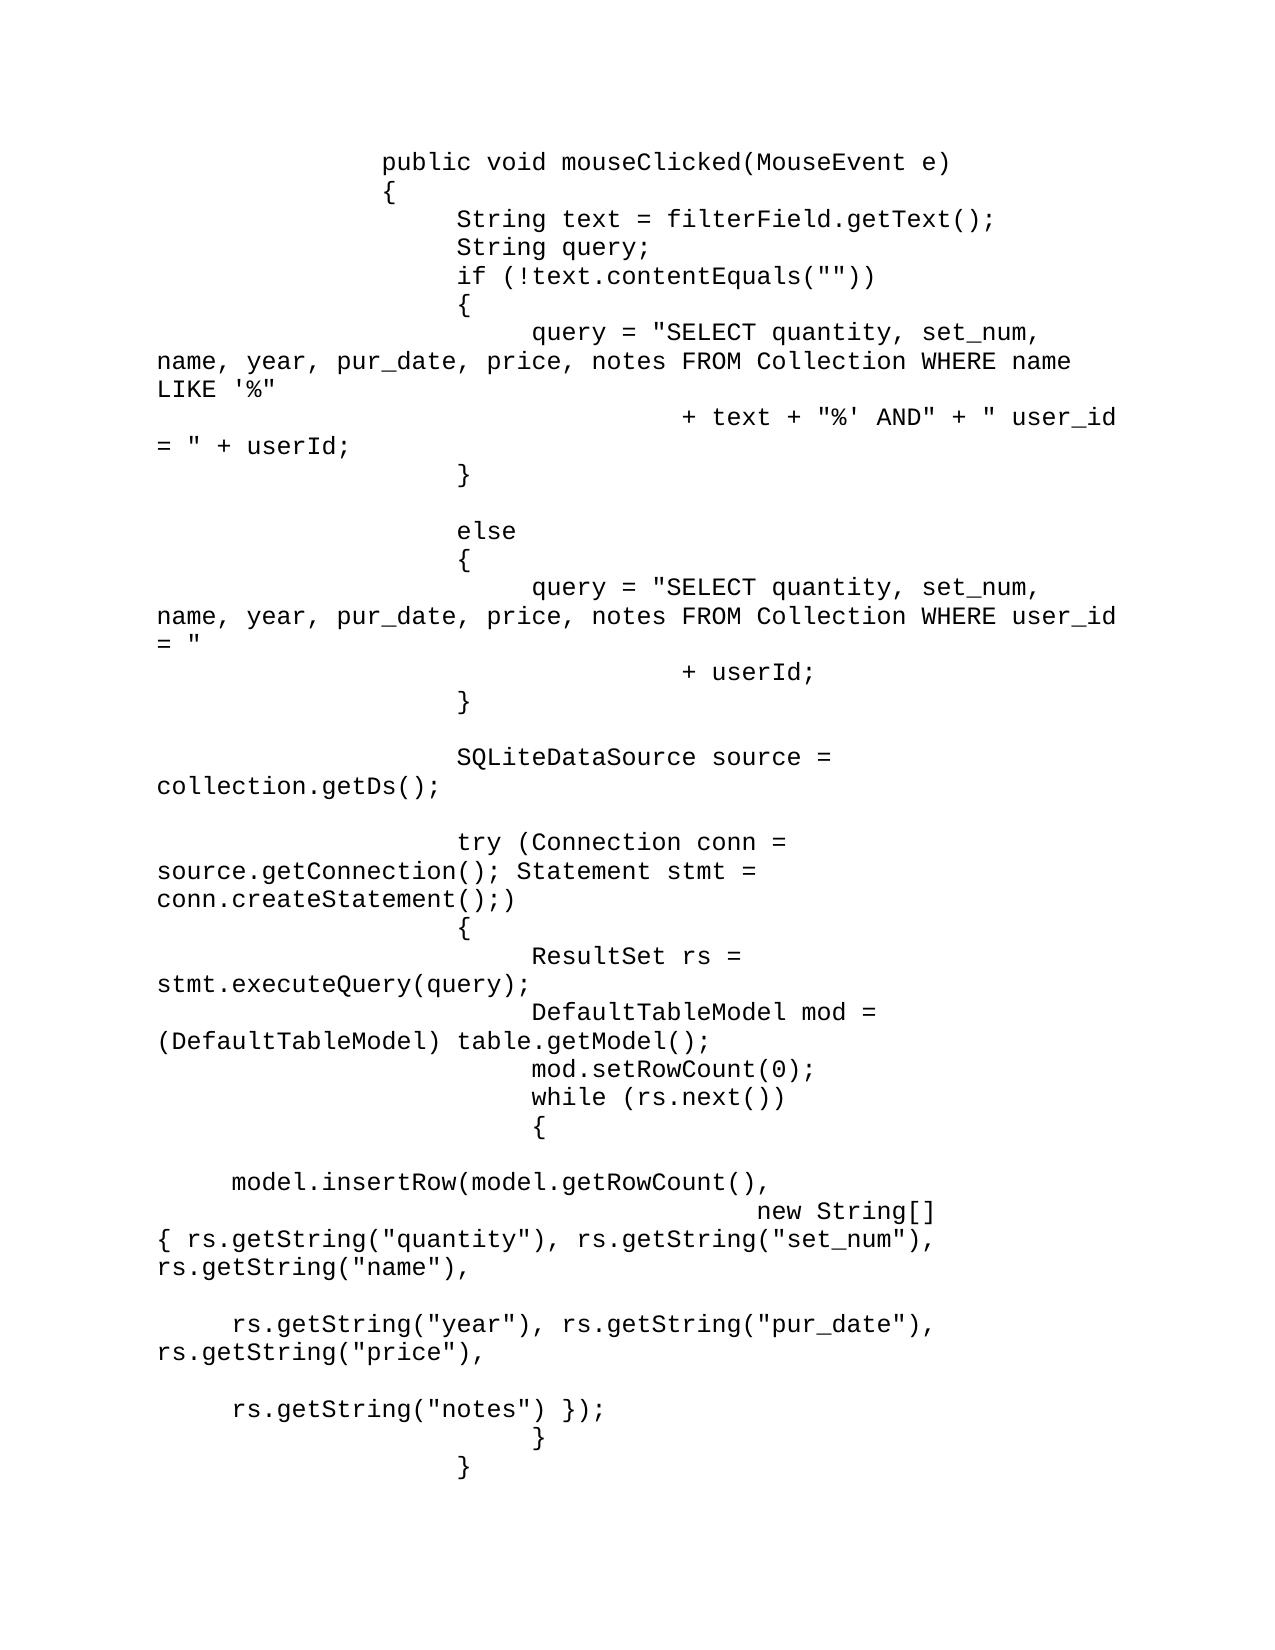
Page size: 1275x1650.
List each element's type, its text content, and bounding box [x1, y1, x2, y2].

text rs.getString("year"), rs.getString("pur_date"), rs.getString("price"), [156, 1283, 1118, 1368]
text String query; [156, 235, 1118, 263]
text { [156, 1113, 1118, 1142]
text rs.getString("notes") }); [156, 1368, 1118, 1425]
text mod.setRowCount(0); [156, 1057, 1118, 1085]
text if (!text.contentEquals("")) [156, 263, 1118, 292]
text } [156, 1453, 1118, 1482]
text } [156, 462, 1118, 490]
text ResultSet rs = stmt.executeQuery(query); [156, 943, 1118, 1000]
text { [156, 547, 1118, 575]
text { [156, 915, 1118, 943]
text query = "SELECT quantity, set_num, name, year, pur_date, price, notes FROM Collection WHERE user_id = " [156, 575, 1118, 660]
text model.insertRow(model.getRowCount(), [156, 1142, 1118, 1198]
text + text + "%' AND" + " user_id = " + userId; [156, 405, 1118, 462]
text public void mouseClicked(MouseEvent e) [156, 150, 1118, 178]
text } [156, 1425, 1118, 1453]
text try (Connection conn = source.getConnection(); Statement stmt = conn.createStatement();) [156, 830, 1118, 915]
text } [156, 688, 1118, 717]
text { [156, 292, 1118, 320]
text + userId; [156, 660, 1118, 688]
text String text = filterField.getText(); [156, 207, 1118, 235]
text else [156, 518, 1118, 547]
text while (rs.next()) [156, 1085, 1118, 1113]
text query = "SELECT quantity, set_num, name, year, pur_date, price, notes FROM Collection WHERE name LIKE '%" [156, 320, 1118, 405]
text new String[] { rs.getString("quantity"), rs.getString("set_num"), rs.getString("name"), [156, 1198, 1118, 1283]
text DefaultTableModel mod = (DefaultTableModel) table.getModel(); [156, 1000, 1118, 1057]
text { [156, 178, 1118, 207]
text SQLiteDataSource source = collection.getDs(); [156, 745, 1118, 802]
